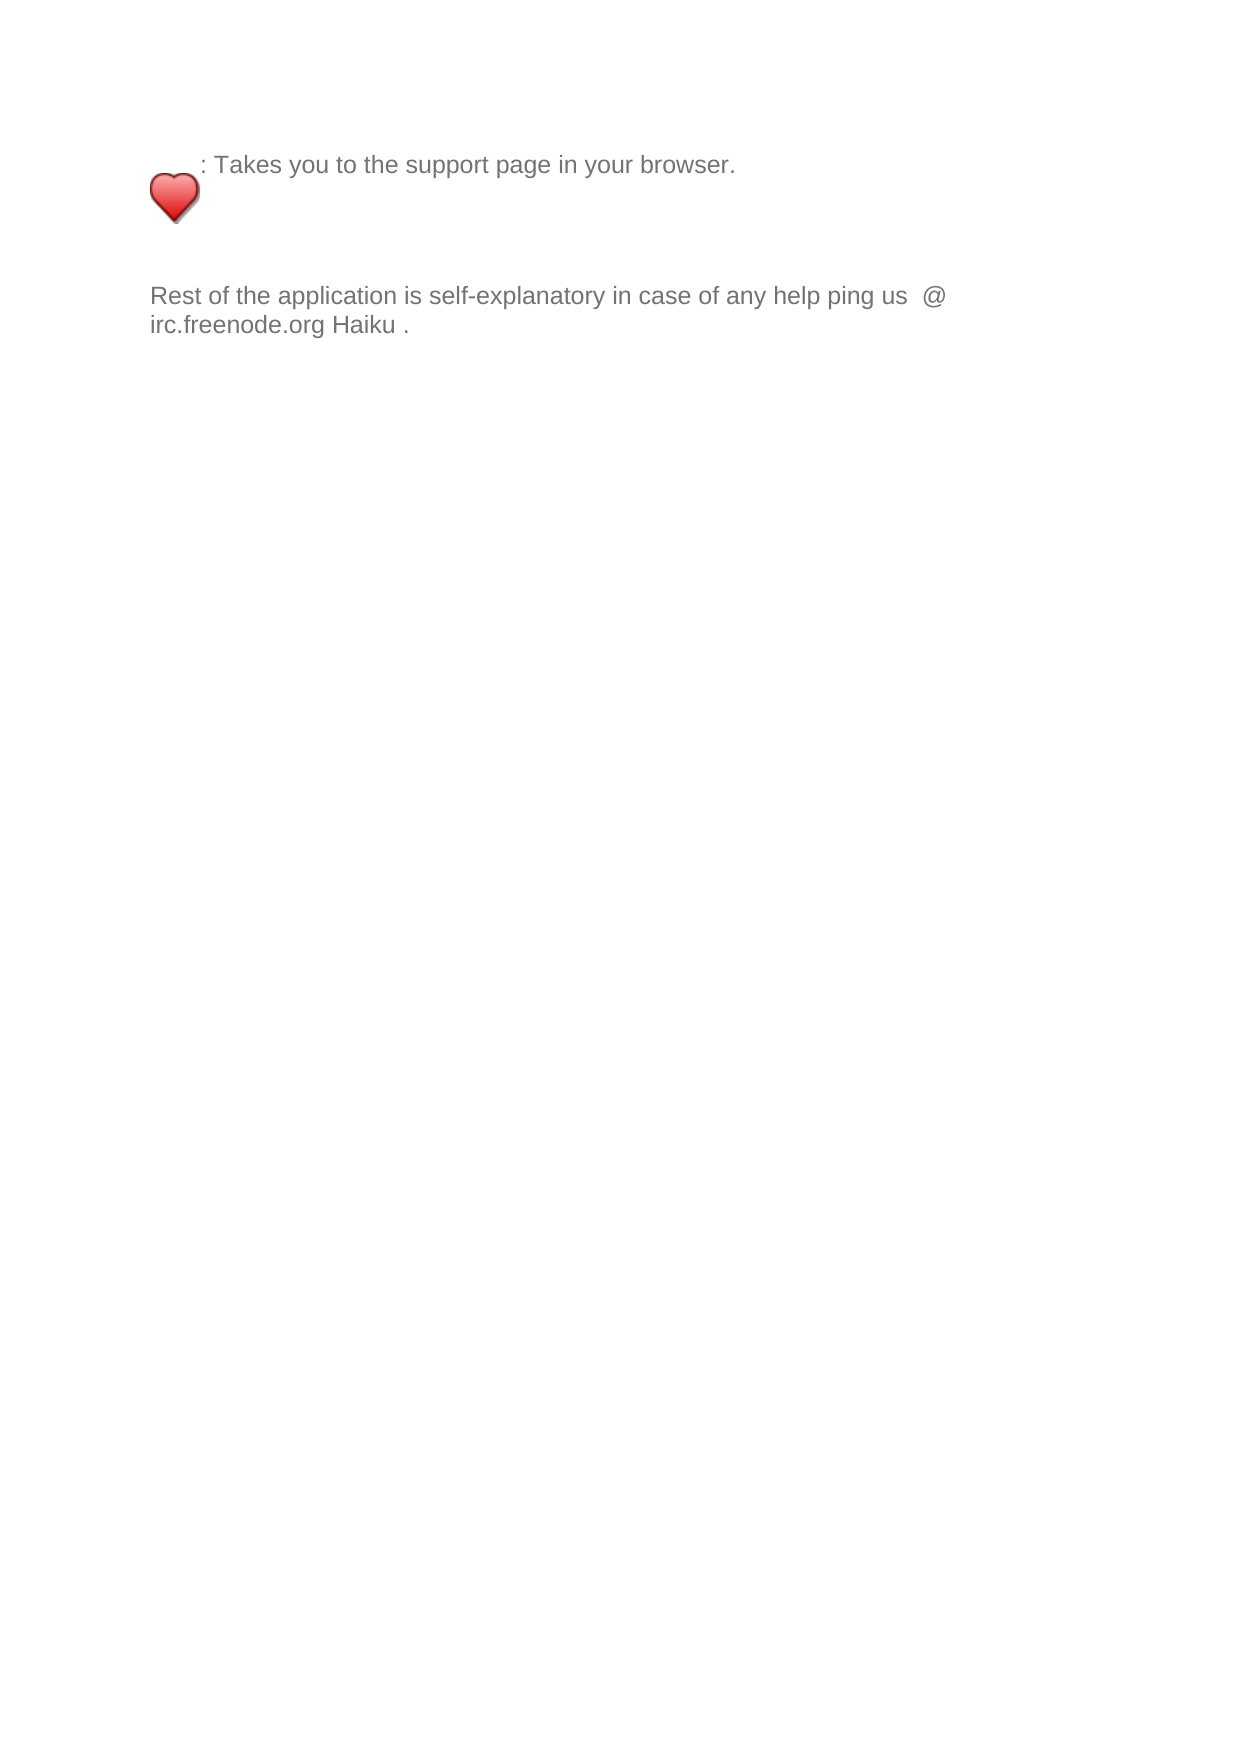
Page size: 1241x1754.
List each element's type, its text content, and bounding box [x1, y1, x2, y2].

text Rest of the application is self-explanatory in case of any help ping us @ irc.freenode.org Haiku . [150, 281, 1090, 338]
text : Takes you to the support page in your browser. [150, 150, 1090, 223]
